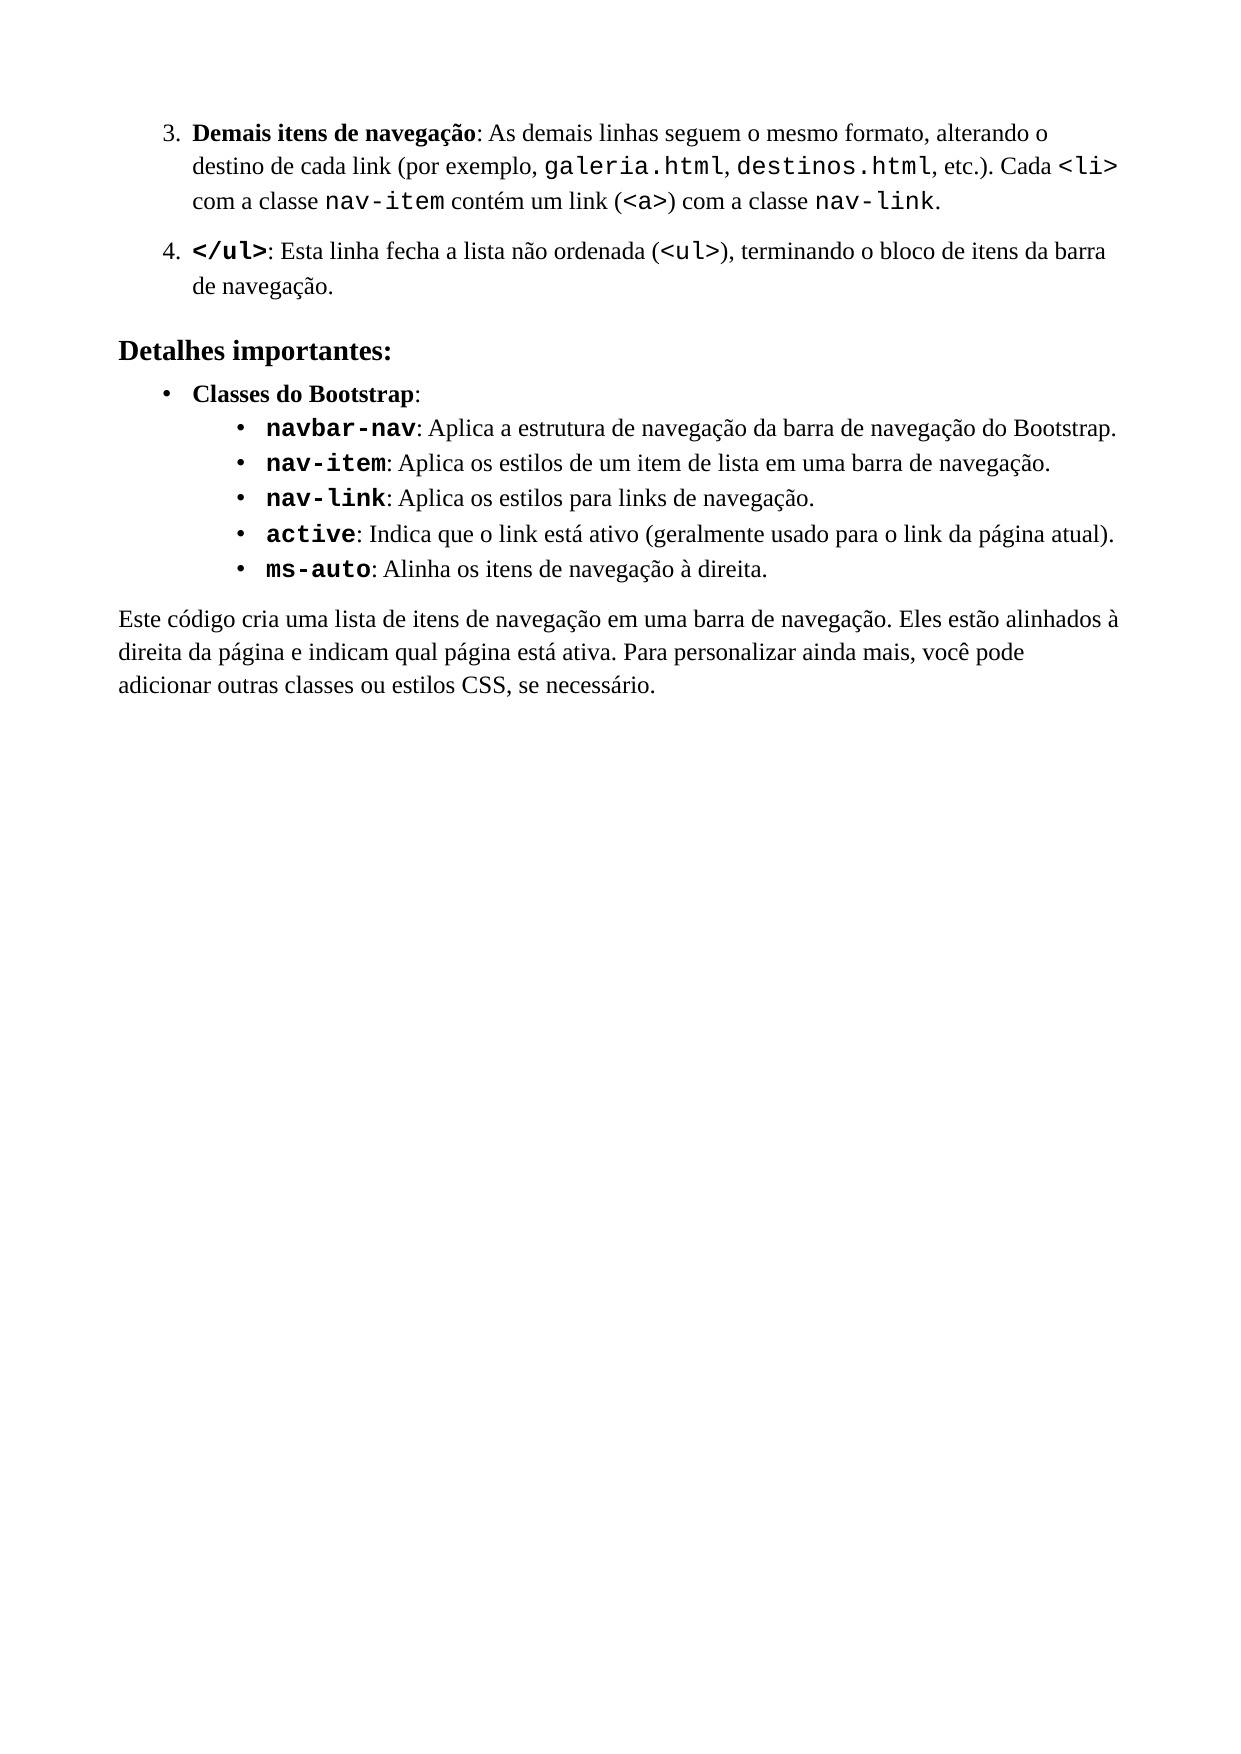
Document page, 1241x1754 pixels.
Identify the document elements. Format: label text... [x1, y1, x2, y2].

list nav-link: Aplica os estilos para links de navegação. [236, 483, 1122, 514]
text Este código cria uma lista de itens de navegação em uma barra de navegação. Eles estão alinhados à direita da página e indicam qual página está ativa. Para personalizar ainda mais, você pode adicionar outras classes ou estilos CSS, se necessário. [118, 604, 1122, 699]
list active: Indica que o link está ativo (geralmente usado para o link da página atual). [236, 519, 1122, 550]
list nav-item: Aplica os estilos de um item de lista em uma barra de navegação. [236, 448, 1122, 479]
list ms-auto: Alinha os itens de navegação à direita. [236, 554, 1122, 585]
list navbar-nav: Aplica a estrutura de navegação da barra de navegação do Bootstrap. [236, 413, 1122, 443]
subtitle Detalhes importantes: [118, 333, 1122, 367]
list </ul>: Esta linha fecha a lista não ordenada (<ul>), terminando o bloco de itens da barra de navegação. [162, 236, 1122, 300]
list Classes do Bootstrap: [162, 379, 1122, 408]
list Demais itens de navegação: As demais linhas seguem o mesmo formato, alterando o destino de cada link (por exemplo, galeria.html, destinos.html, etc.). Cada <li> com a classe nav-item contém um link (<a>) com a classe nav-link. [162, 118, 1122, 217]
